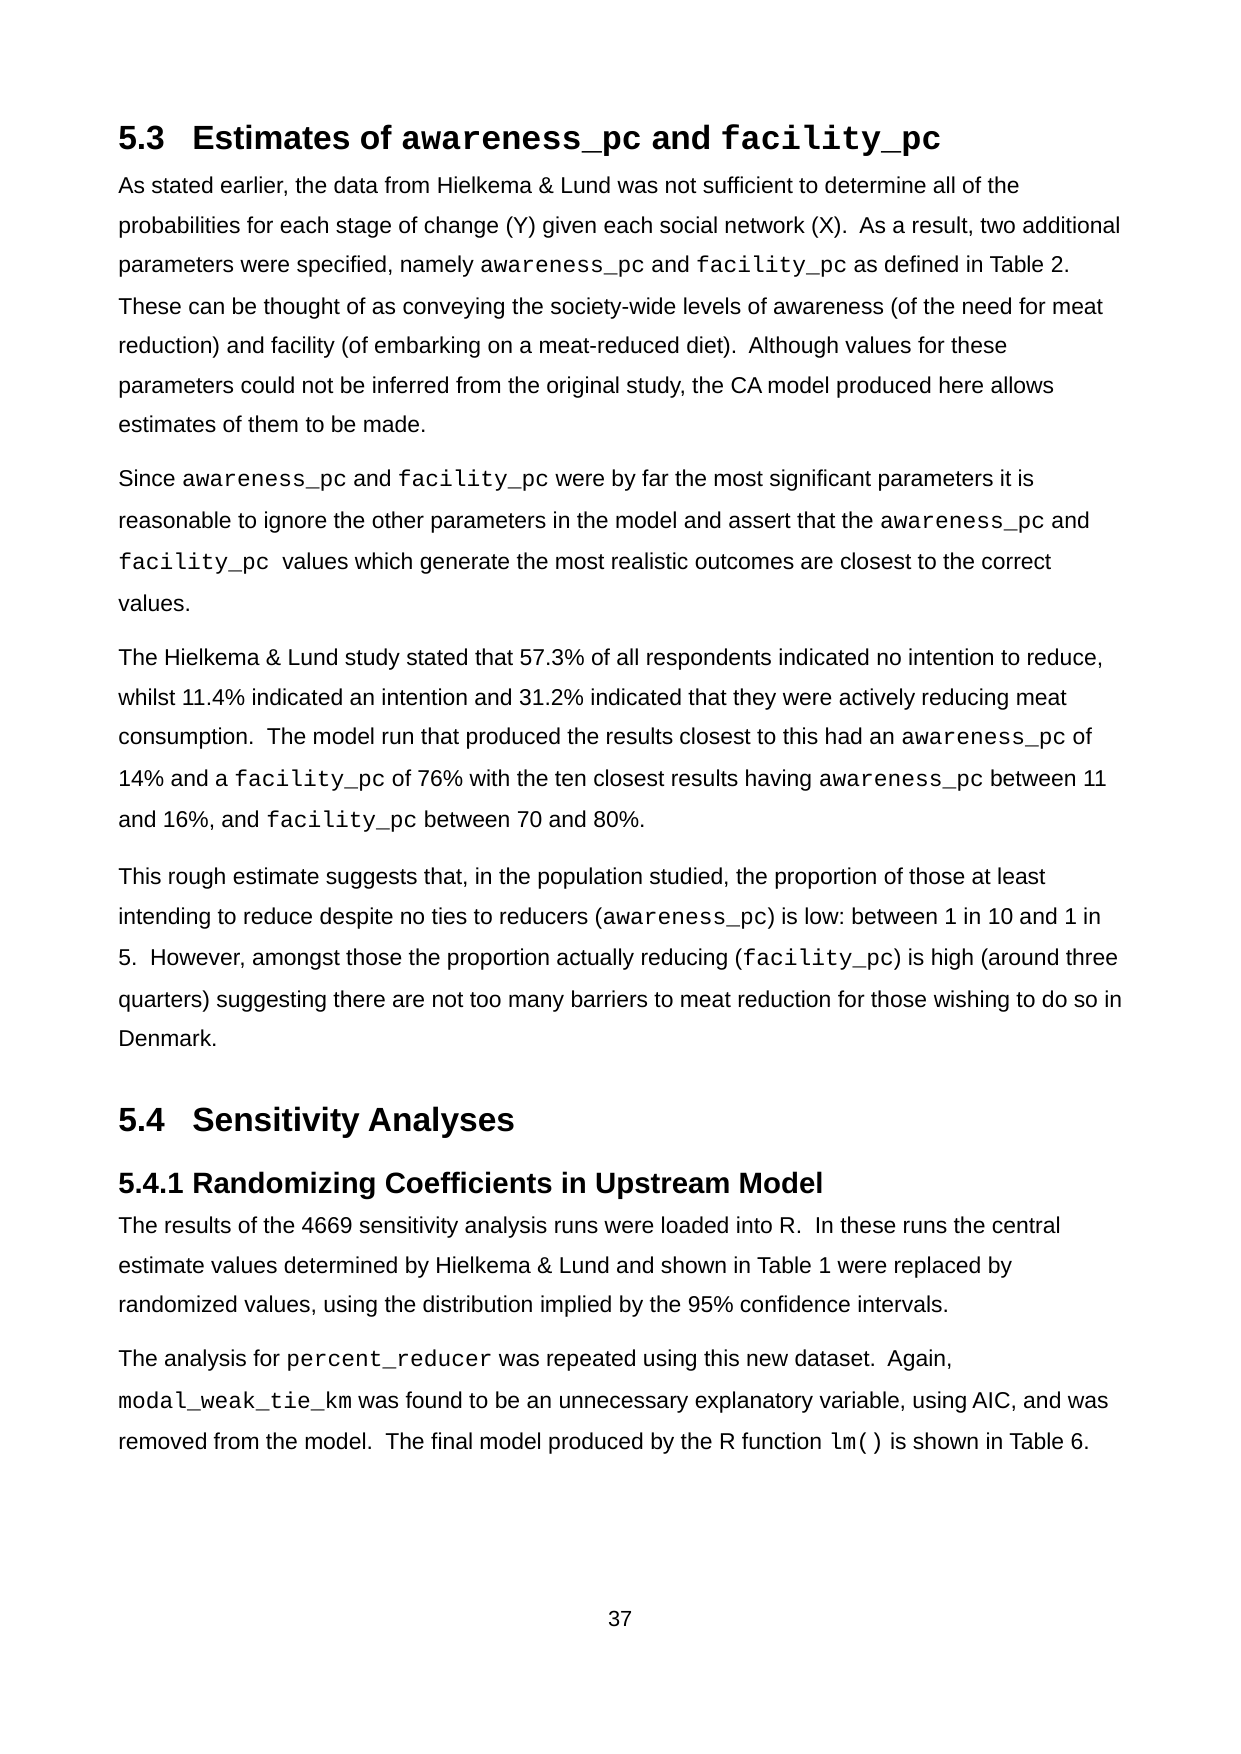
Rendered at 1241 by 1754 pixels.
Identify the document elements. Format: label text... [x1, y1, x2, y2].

text The analysis for percent_reducer was repeated using this new dataset. Again, modal_weak_tie_km was found to be an unnecessary explanatory variable, using AIC, and was removed from the model. The final model produced by the R function lm() is shown in Table 6. [118, 1345, 1122, 1457]
text The results of the 4669 sensitivity analysis runs were loaded into R. In these runs the central estimate values determined by Hielkema & Lund and shown in Table 1 were replaced by randomized values, using the distribution implied by the 95% confidence intervals. [118, 1212, 1122, 1317]
text Since awareness_pc and facility_pc were by far the most significant parameters it is reasonable to ignore the other parameters in the model and assert that the awareness_pc and facility_pc values which generate the most realistic outcomes are closest to the correct values. [118, 465, 1122, 616]
text This rough estimate suggests that, in the population studied, the proportion of those at least intending to reduce despite no ties to reducers (awareness_pc) is low: between 1 in 10 and 1 in 5. However, amongst those the proportion actually reducing (facility_pc) is high (around three quarters) suggesting there are not too many barriers to meat reduction for those wishing to do so in Denmark. [118, 863, 1122, 1051]
text The Hielkema & Lund study stated that 57.3% of all respondents indicated no intention to reduce, whilst 11.4% indicated an intention and 31.2% indicated that they were actively reducing meat consumption. The model run that produced the results closest to this had an awareness_pc of 14% and a facility_pc of 76% with the ten closest results having awareness_pc between 11 and 16%, and facility_pc between 70 and 80%. [118, 644, 1122, 834]
subtitle Sensitivity Analyses [118, 1100, 1122, 1139]
subtitle Estimates of awareness_pc and facility_pc [118, 118, 1122, 160]
text As stated earlier, the data from Hielkema & Lund was not sufficient to determine all of the probabilities for each stage of change (Y) given each social network (X). As a result, two additional parameters were specified, namely awareness_pc and facility_pc as defined in Table 2. These can be thought of as conveying the society-wide levels of awareness (of the need for meat reduction) and facility (of embarking on a meat-reduced diet). Although values for these parameters could not be inferred from the original study, the CA model produced here allows estimates of them to be made. [118, 172, 1122, 437]
subtitle Randomizing Coefficients in Upstream Model [118, 1166, 1122, 1200]
